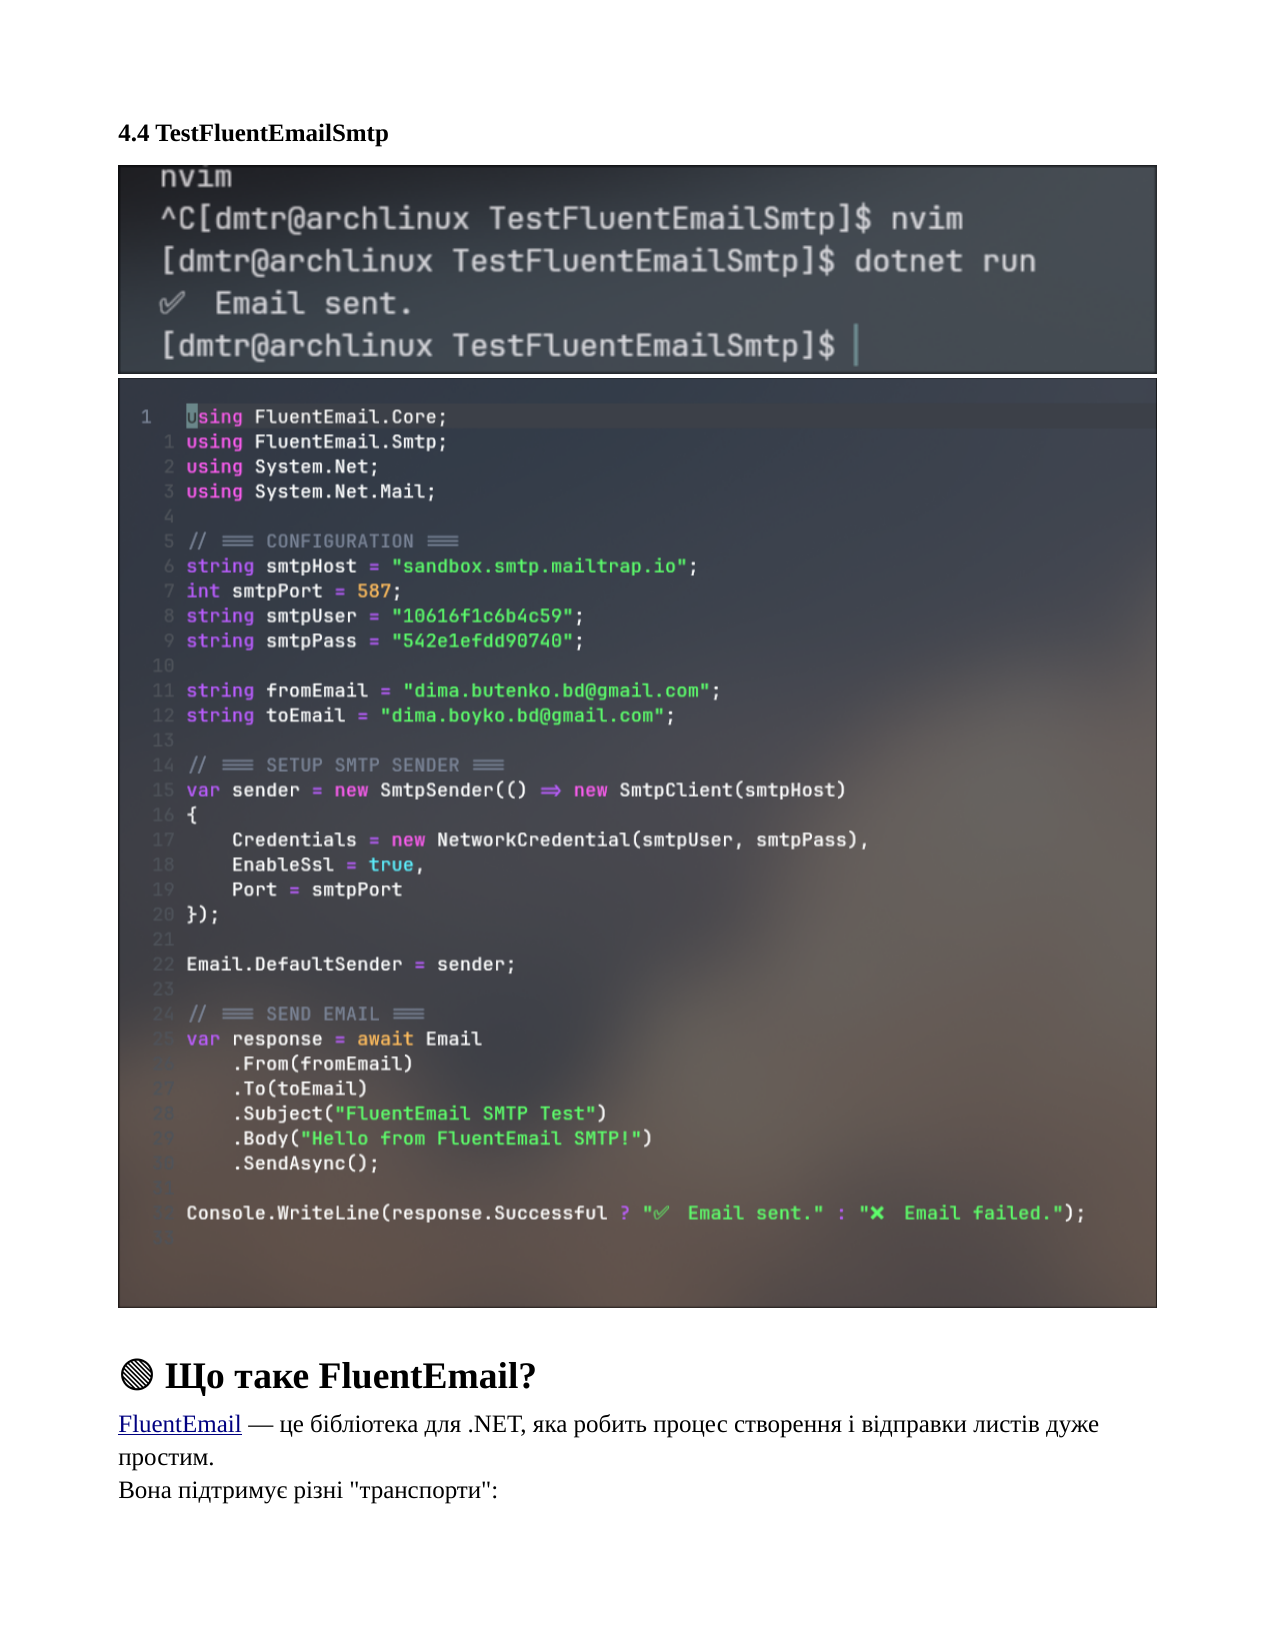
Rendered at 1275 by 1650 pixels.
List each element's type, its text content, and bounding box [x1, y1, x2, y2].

text FluentEmail — це бібліотека для .NET, яка робить процес створення і відправки листів дуже простим. Вона підтримує різні "транспорти": [118, 1409, 1157, 1503]
picture [118, 378, 1157, 1308]
picture [118, 165, 1157, 374]
subtitle 🟢 Що таке FluentEmail? [118, 1353, 1157, 1396]
text 4.4 TestFluentEmailSmtp [118, 118, 1157, 147]
